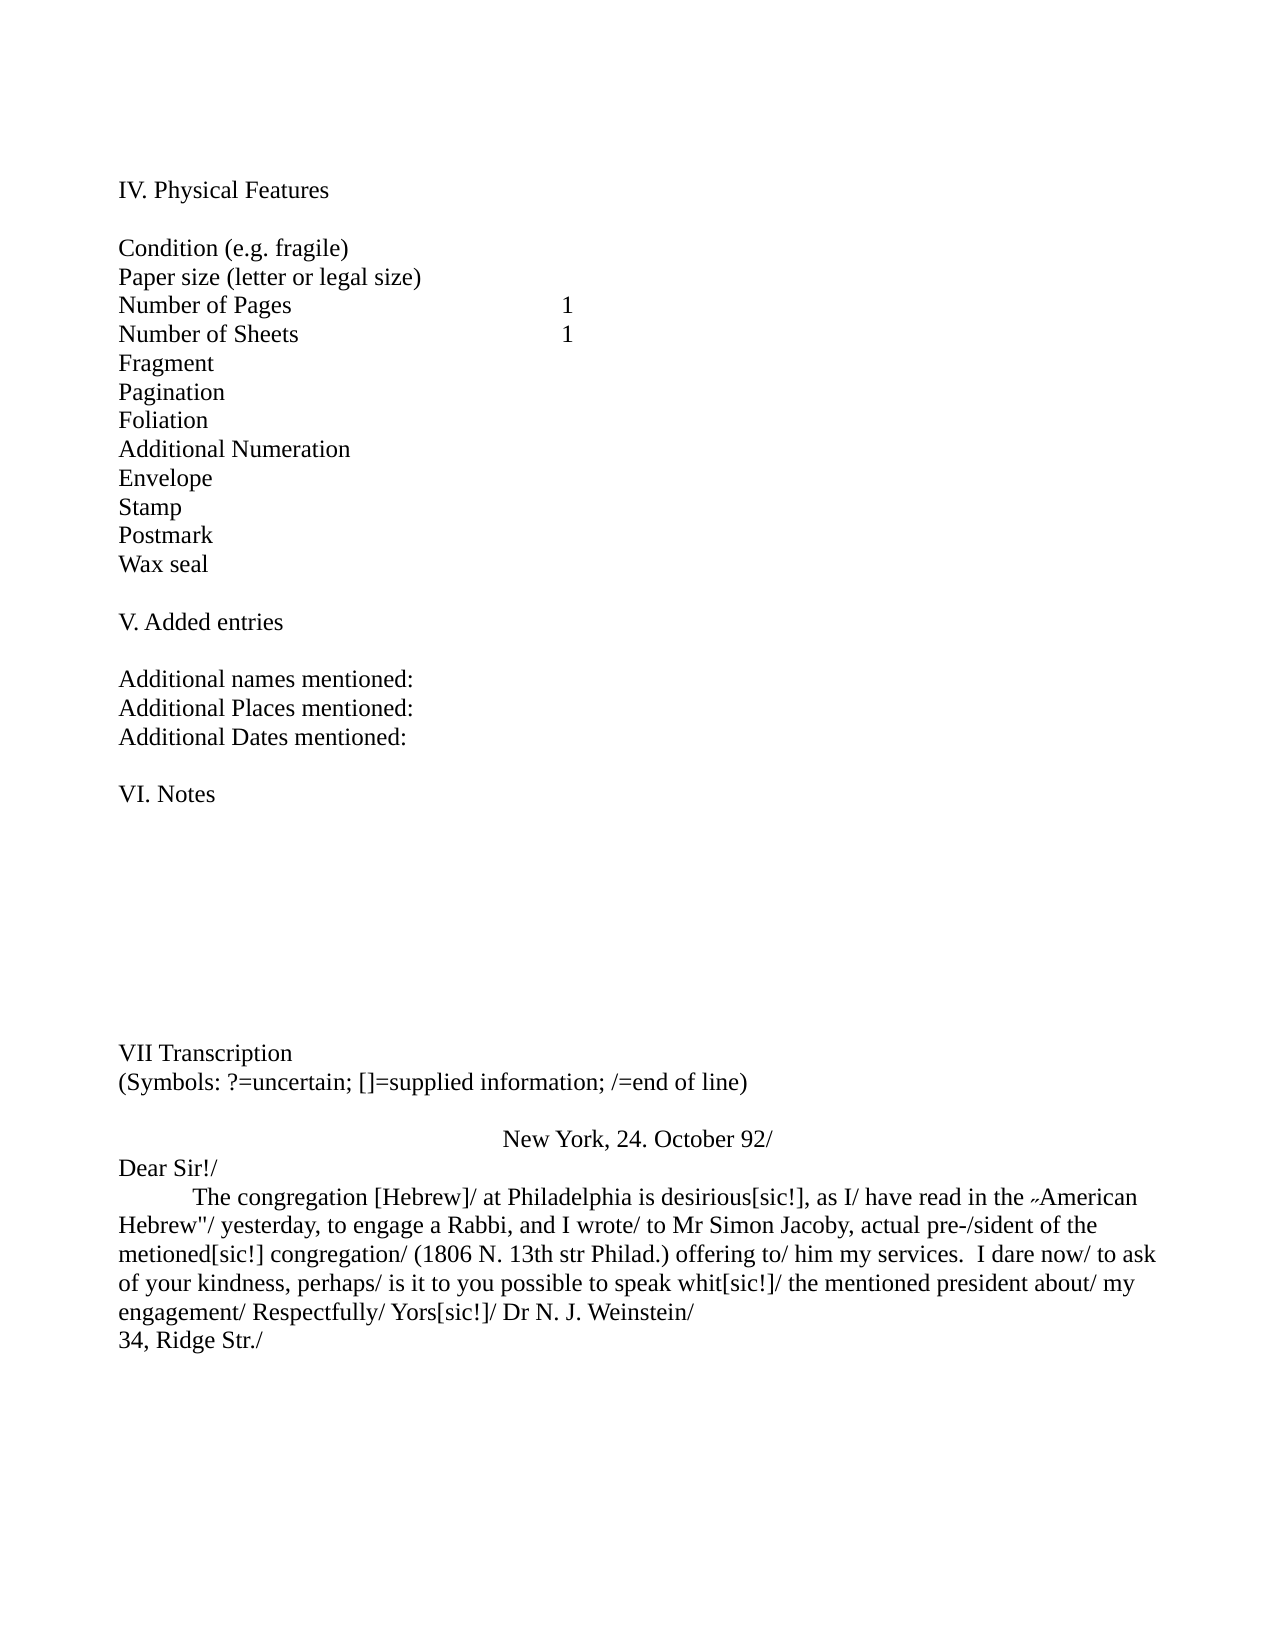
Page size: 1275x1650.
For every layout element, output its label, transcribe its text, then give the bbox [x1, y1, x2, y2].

text Wax seal [118, 549, 1157, 578]
text Paper size (letter or legal size) [118, 262, 1157, 291]
text Additional Dates mentioned: [118, 722, 1157, 751]
text Fragment [118, 348, 1157, 377]
text Condition (e.g. fragile) [118, 233, 1157, 262]
text (Symbols: ?=uncertain; []=supplied information; /=end of line) [118, 1067, 1157, 1096]
text Dear Sir!/ [118, 1153, 1157, 1182]
text New York, 24. October 92/ [118, 1124, 1157, 1153]
text The congregation [Hebrew]/ at Philadelphia is desirious[sic!], as I/ have read in the ˶American Hebrew"/ yesterday, to engage a Rabbi, and I wrote/ to Mr Simon Jacoby, actual pre-/sident of the metioned[sic!] congregation/ (1806 N. 13th str Philad.) offering to/ him my services. I dare now/ to ask of your kindness, perhaps/ is it to you possible to speak whit[sic!]/ the mentioned president about/ my engagement/ Respectfully/ Yors[sic!]/ Dr N. J. Weinstein/ [118, 1182, 1157, 1326]
text Number of Pages 1 [118, 291, 1157, 319]
text Envelope [118, 463, 1157, 492]
text V. Added entries [118, 607, 1157, 636]
text Additional names mentioned: [118, 664, 1157, 693]
text 34, Ridge Str./ [118, 1326, 1157, 1354]
text VII Transcription [118, 1038, 1157, 1067]
text Stamp [118, 492, 1157, 521]
text IV. Physical Features [118, 176, 1157, 204]
text VI. Notes [118, 779, 1157, 808]
text Additional Places mentioned: [118, 693, 1157, 722]
text Additional Numeration [118, 434, 1157, 463]
text Foliation [118, 406, 1157, 434]
text Postma rk [118, 521, 1157, 549]
text Number of Sheets 1 [118, 319, 1157, 348]
text Pagination [118, 377, 1157, 406]
